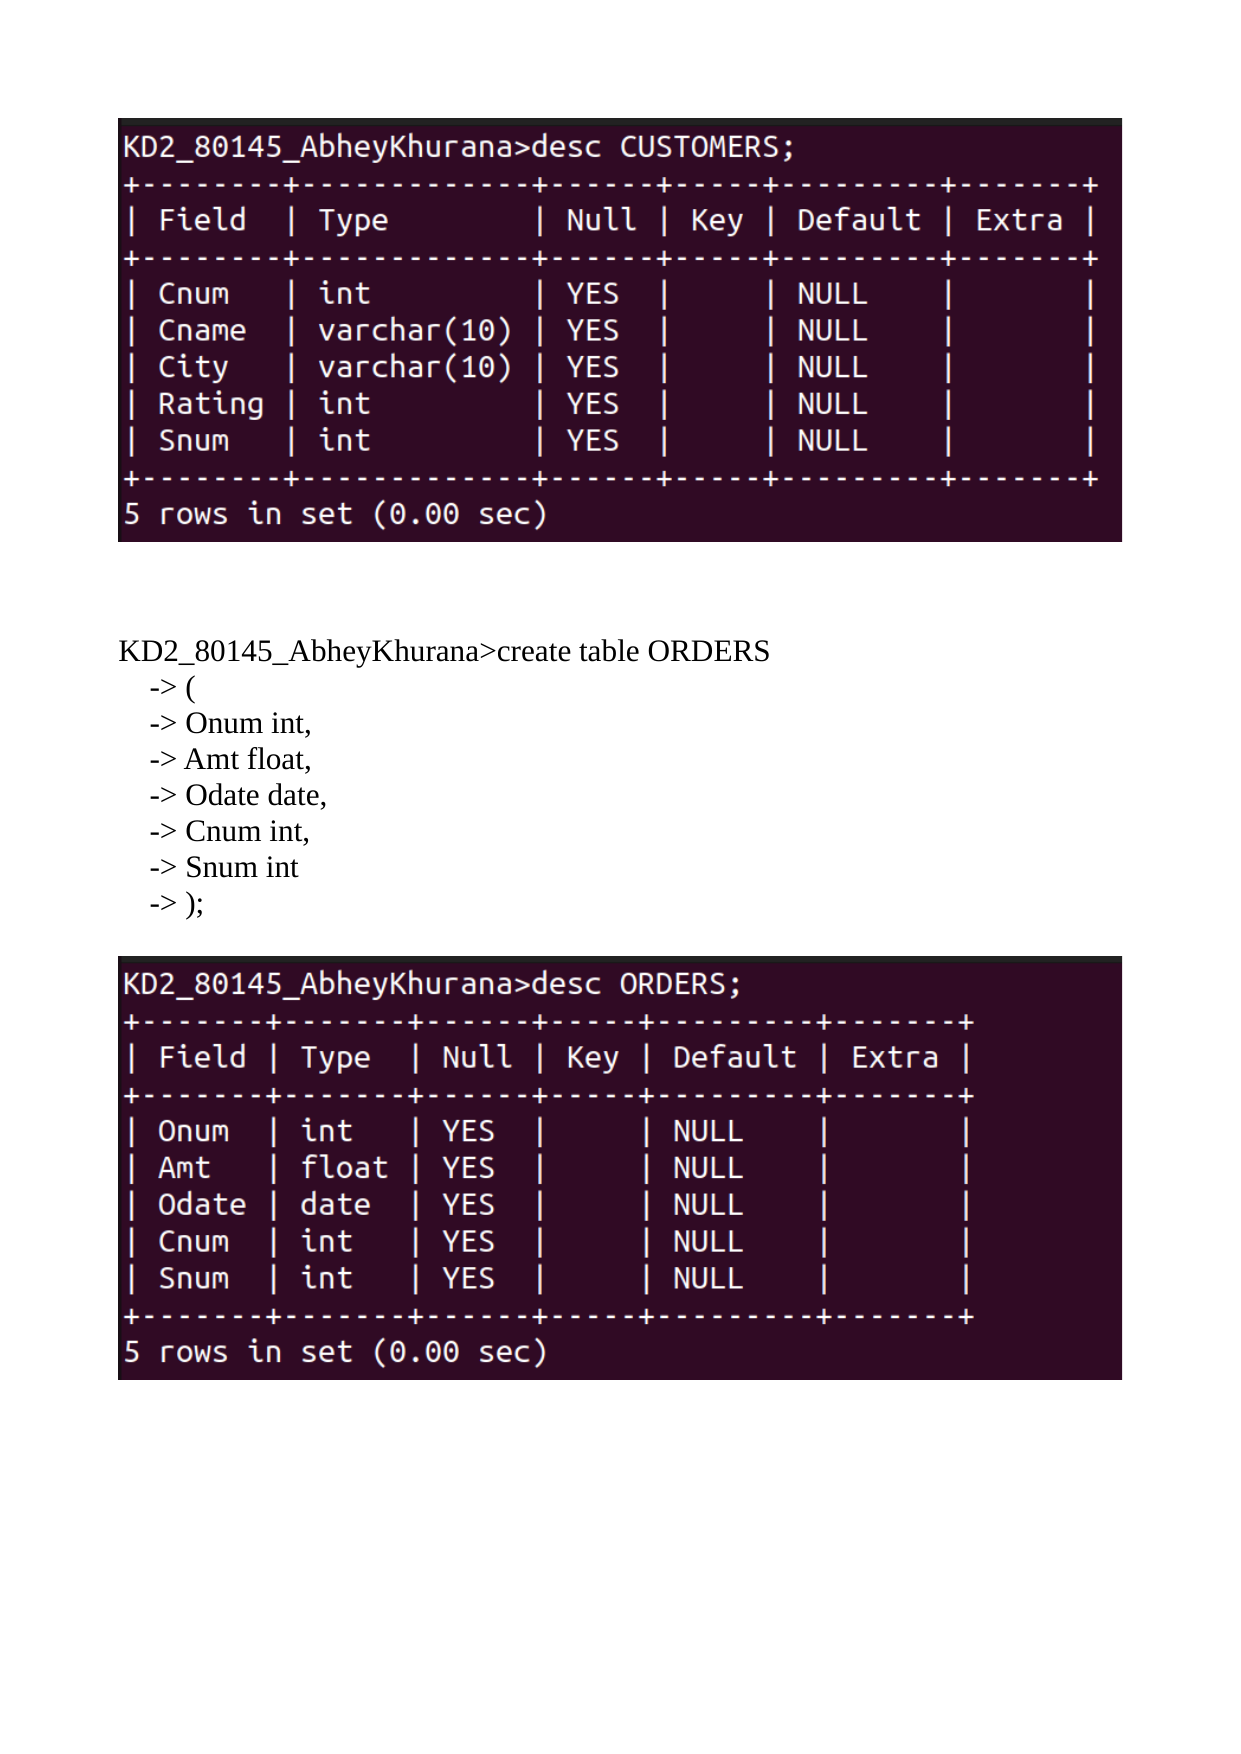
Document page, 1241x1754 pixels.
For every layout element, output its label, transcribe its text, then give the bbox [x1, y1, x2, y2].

text -> ( [118, 668, 1122, 704]
picture [118, 956, 1123, 1380]
text -> Amt float, [118, 740, 1122, 776]
text -> ); [118, 884, 1122, 920]
text -> Odate date, [118, 776, 1122, 812]
picture [118, 118, 1123, 542]
text -> Onum int, [118, 704, 1122, 740]
text -> Cnum int, [118, 812, 1122, 848]
text -> Snum int [118, 848, 1122, 884]
text KD2_80145_AbheyKhurana>create table ORDERS [118, 632, 1122, 668]
